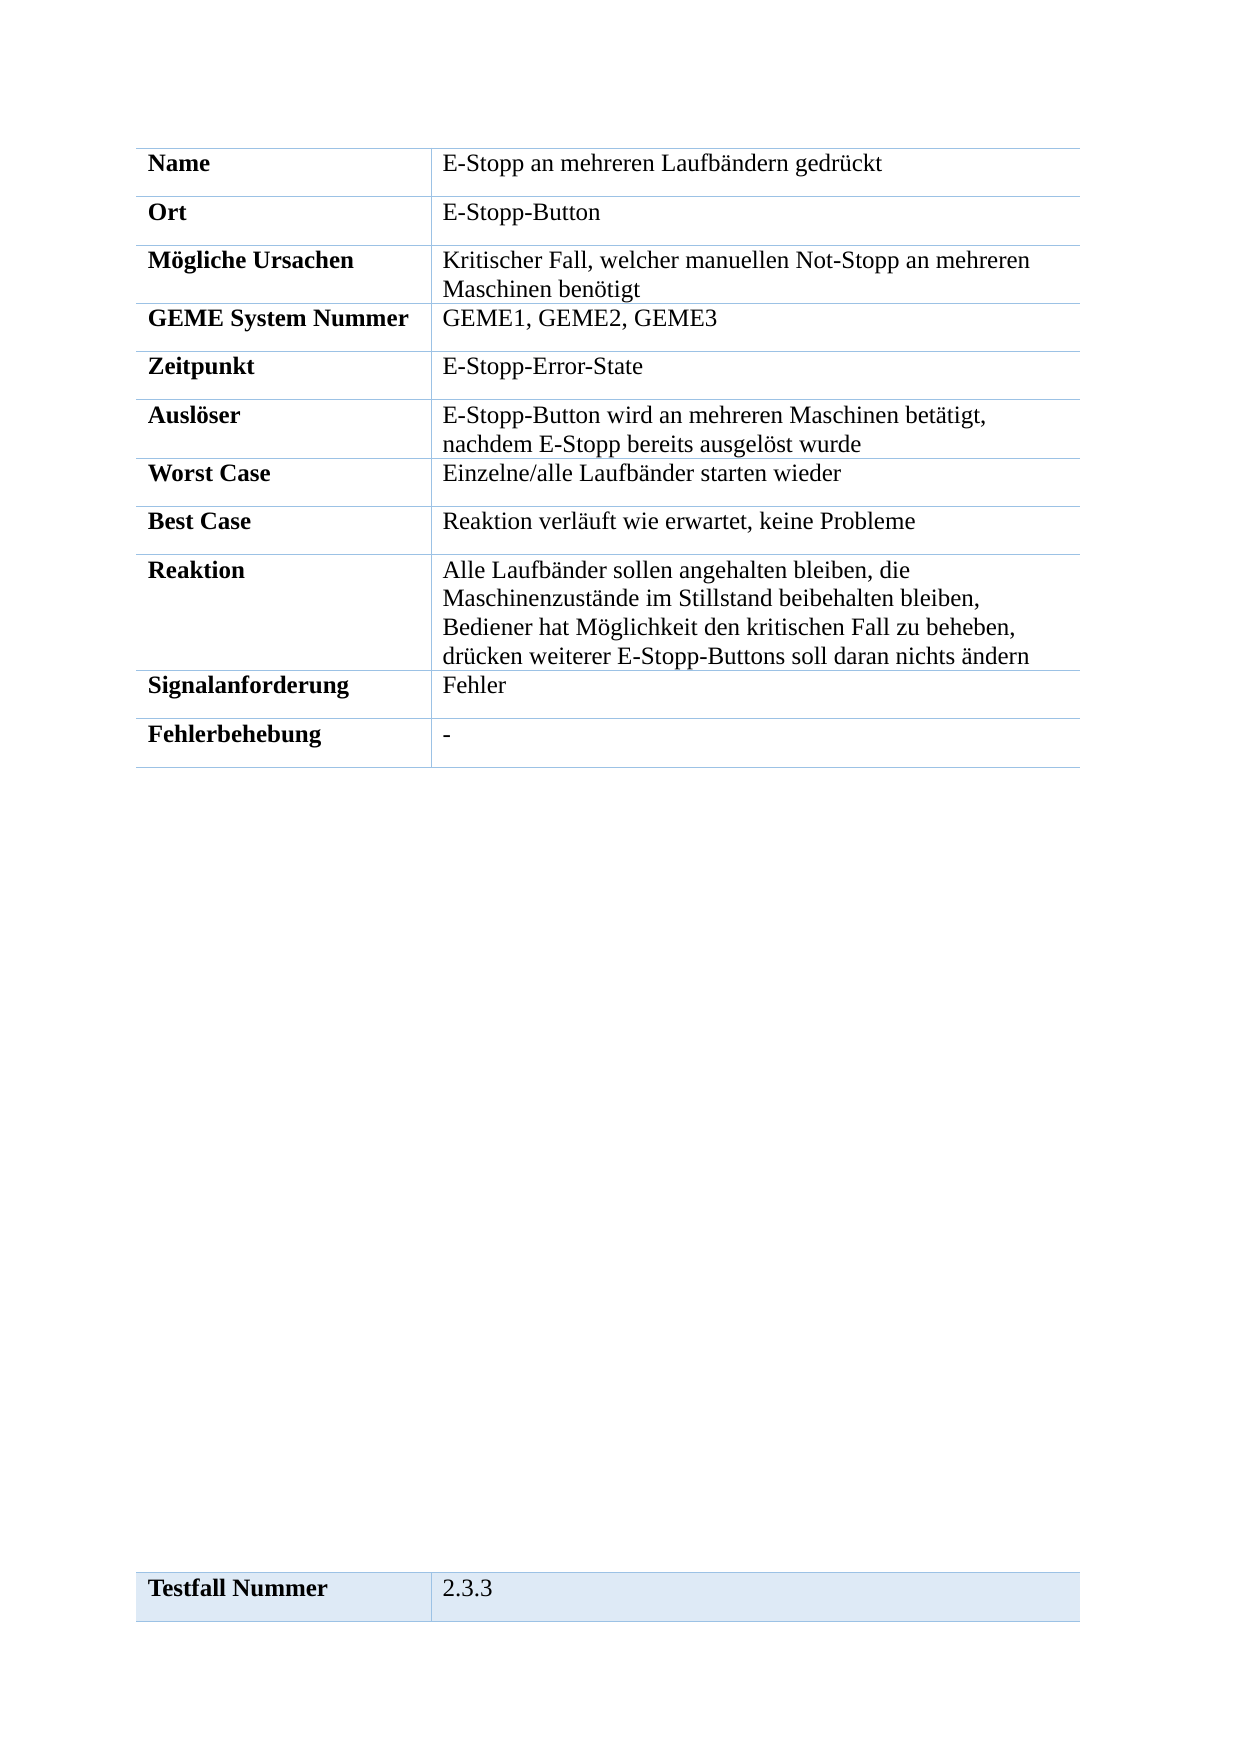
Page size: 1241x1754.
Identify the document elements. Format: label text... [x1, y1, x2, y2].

table_cell Mögliche Ursachen [136, 246, 431, 302]
table_cell Ort [136, 197, 431, 244]
table_cell E-Stopp an mehreren Laufbändern gedrückt [432, 149, 1080, 196]
table_cell Einzelne/alle Laufbänder starten wieder [432, 459, 1080, 506]
table_cell Fehler [432, 671, 1080, 718]
table_cell Name [136, 149, 431, 196]
table_cell E-Stopp-Button [432, 197, 1080, 244]
table_cell - [432, 719, 1080, 767]
table_cell Worst Case [136, 459, 431, 506]
table_cell GEME1, GEME2, GEME3 [432, 304, 1080, 351]
table_cell Reaktion verläuft wie erwartet, keine Probleme [432, 507, 1080, 554]
table_cell Reaktion [136, 555, 431, 670]
table_cell Zeitpunkt [136, 352, 431, 399]
table_cell E-Stopp-Button wird an mehreren Maschinen betätigt, nachdem E-Stopp bereits ausgelöst wurde [432, 400, 1080, 457]
table_cell Signalanforderung [136, 671, 431, 718]
table_cell Kritischer Fall, welcher manuellen Not-Stopp an mehreren Maschinen benötigt [432, 246, 1080, 302]
table_cell Best Case [136, 507, 431, 554]
table_cell GEME System Nummer [136, 304, 431, 351]
table_cell Auslöser [136, 400, 431, 457]
table_header 2.3.3 [432, 1573, 1080, 1621]
table_cell Alle Laufbänder sollen angehalten bleiben, die Maschinenzustände im Stillstand beibehalten bleiben, Bediener hat Möglichkeit den kritischen Fall zu beheben, drücken weiterer E-Stopp-Buttons soll daran nichts ändern [432, 555, 1080, 670]
table_header Testfall Nummer [136, 1573, 431, 1621]
table_cell Fehlerbehebung [136, 719, 431, 767]
table_cell E-Stopp-Error-State [432, 352, 1080, 399]
